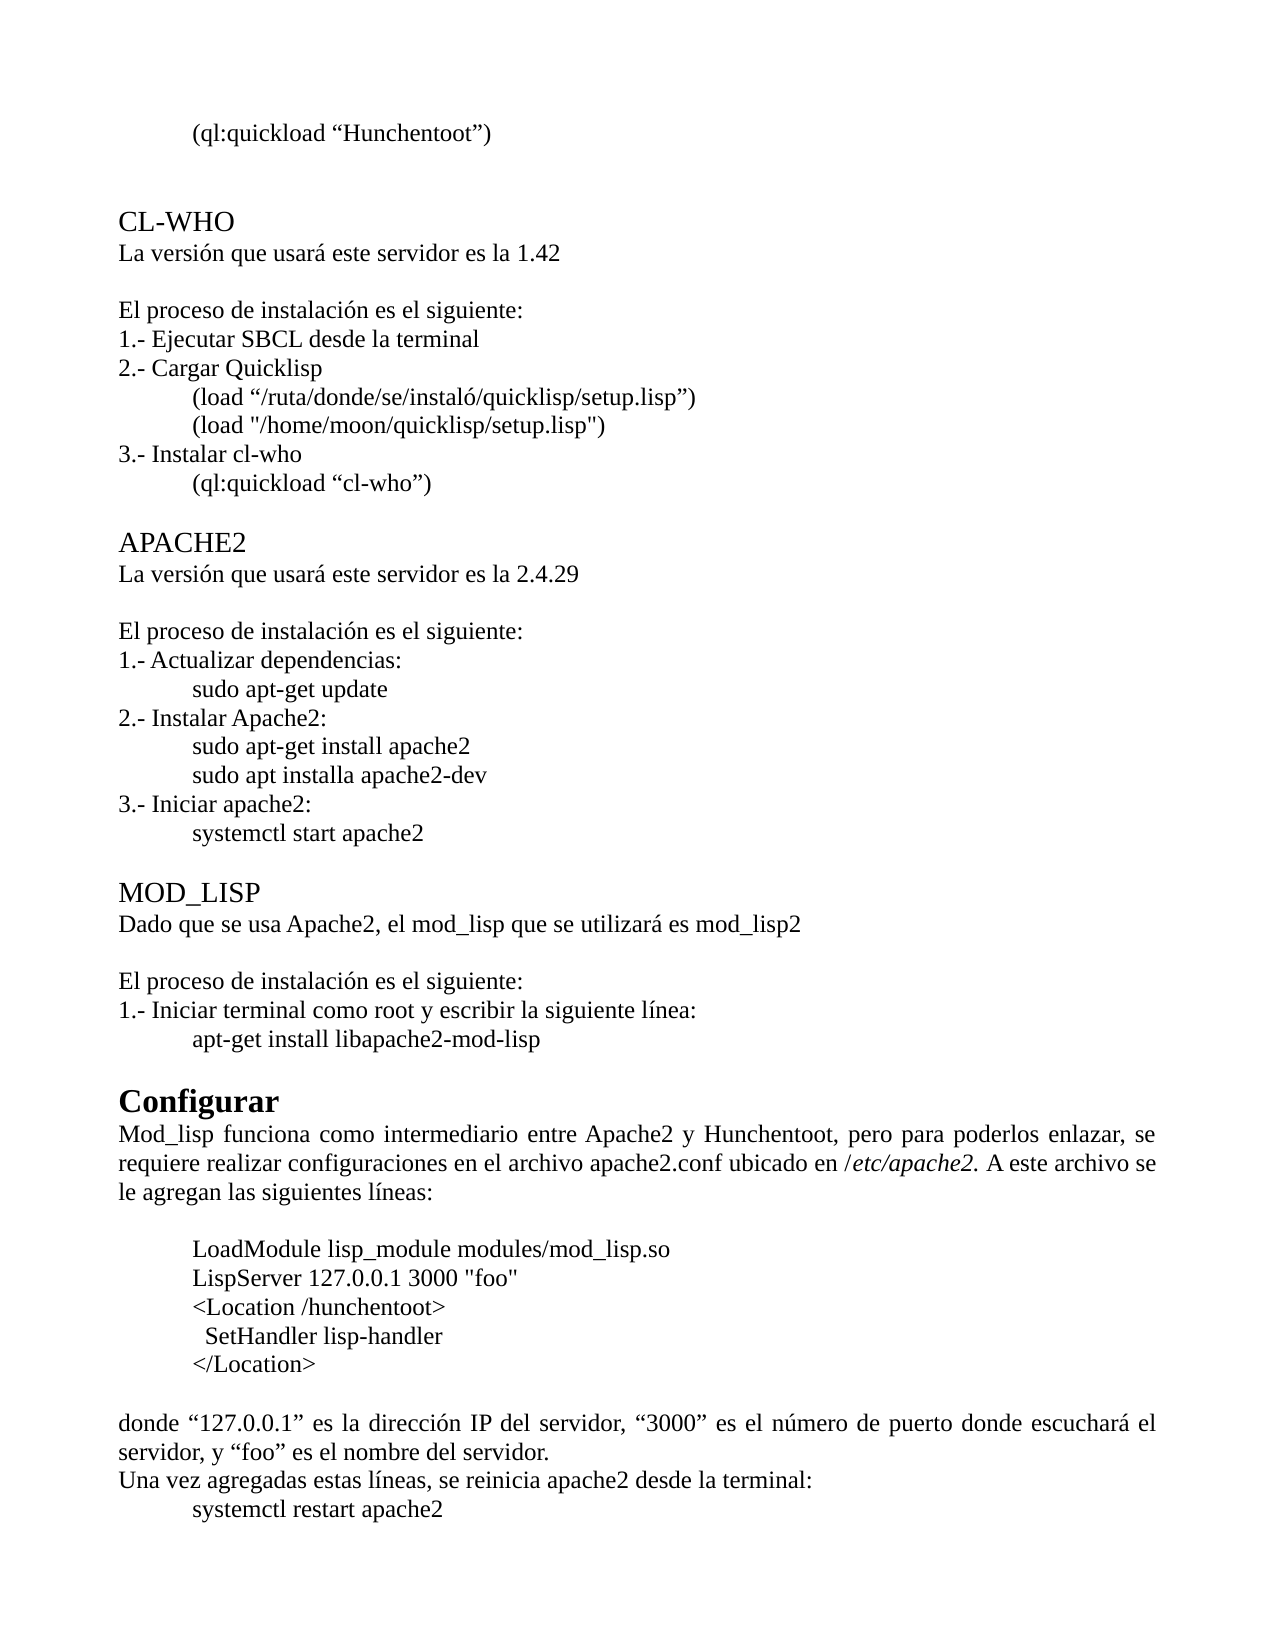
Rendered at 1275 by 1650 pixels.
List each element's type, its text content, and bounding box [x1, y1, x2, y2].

text APACHE2 [118, 525, 1157, 559]
text El proceso de instalación es el siguiente: [118, 295, 1157, 324]
text sudo apt installa apache2-dev [118, 760, 1157, 789]
text <Location /hunchentoot> [118, 1292, 1157, 1321]
text (load “/ruta/donde/se/instaló/quicklisp/setup.lisp”) [118, 382, 1157, 410]
text 2.- Cargar Quicklisp [118, 353, 1157, 382]
text donde “127.0.0.1” es la dirección IP del servidor, “3000” es el número de puerto donde escuchará el servidor, y “foo” es el nombre del servidor. [118, 1408, 1157, 1465]
text 1.- Iniciar terminal como root y escribir la siguiente línea: [118, 995, 1157, 1024]
text systemctl start apache2 [118, 818, 1157, 846]
text systemctl restart apache2 [118, 1494, 1157, 1523]
text Una vez agregadas estas líneas, se reinicia apache2 desde la terminal: [118, 1465, 1157, 1494]
text 1.- Ejecutar SBCL desde la terminal [118, 324, 1157, 353]
text (ql:quickload “cl-who”) [118, 468, 1157, 497]
text 1.- Actualizar dependencias: [118, 645, 1157, 674]
text (ql:quickload “Hunchentoot”) [118, 118, 1157, 147]
text Dado que se usa Apache2, el mod_lisp que se utilizará es mod_lisp2 [118, 909, 1157, 937]
text El proceso de instalación es el siguiente: [118, 966, 1157, 995]
text LoadModule lisp_module modules/mod_lisp.so [118, 1234, 1157, 1263]
text La versión que usará este servidor es la 1.42 [118, 238, 1157, 267]
text La versión que usará este servidor es la 2.4.29 [118, 559, 1157, 588]
text sudo apt-get install apache2 [118, 731, 1157, 760]
text MOD_LISP [118, 875, 1157, 909]
text </Location> [118, 1349, 1157, 1378]
text 3.- Iniciar apache2: [118, 789, 1157, 818]
text SetHandler lisp-handler [118, 1321, 1157, 1349]
text Mod_lisp funciona como intermediario entre Apache2 y Hunchentoot, pero para poderlos enlazar, se requiere realizar configuraciones en el archivo apache2.conf ubicado en /etc/apache2. A este archivo se le agregan las siguientes líneas: [118, 1119, 1157, 1206]
text El proceso de instalación es el siguiente: [118, 616, 1157, 645]
text (load "/home/moon/quicklisp/setup.lisp") [118, 410, 1157, 439]
text 2.- Instalar Apache2: [118, 703, 1157, 731]
text CL-WHO [118, 204, 1157, 238]
text apt-get install libapache2-mod-lisp [118, 1024, 1157, 1052]
text Configurar [118, 1081, 1157, 1119]
text 3.- Instalar cl-who [118, 439, 1157, 468]
text sudo apt-get update [118, 674, 1157, 703]
text LispServer 127.0.0.1 3000 "foo" [118, 1263, 1157, 1292]
